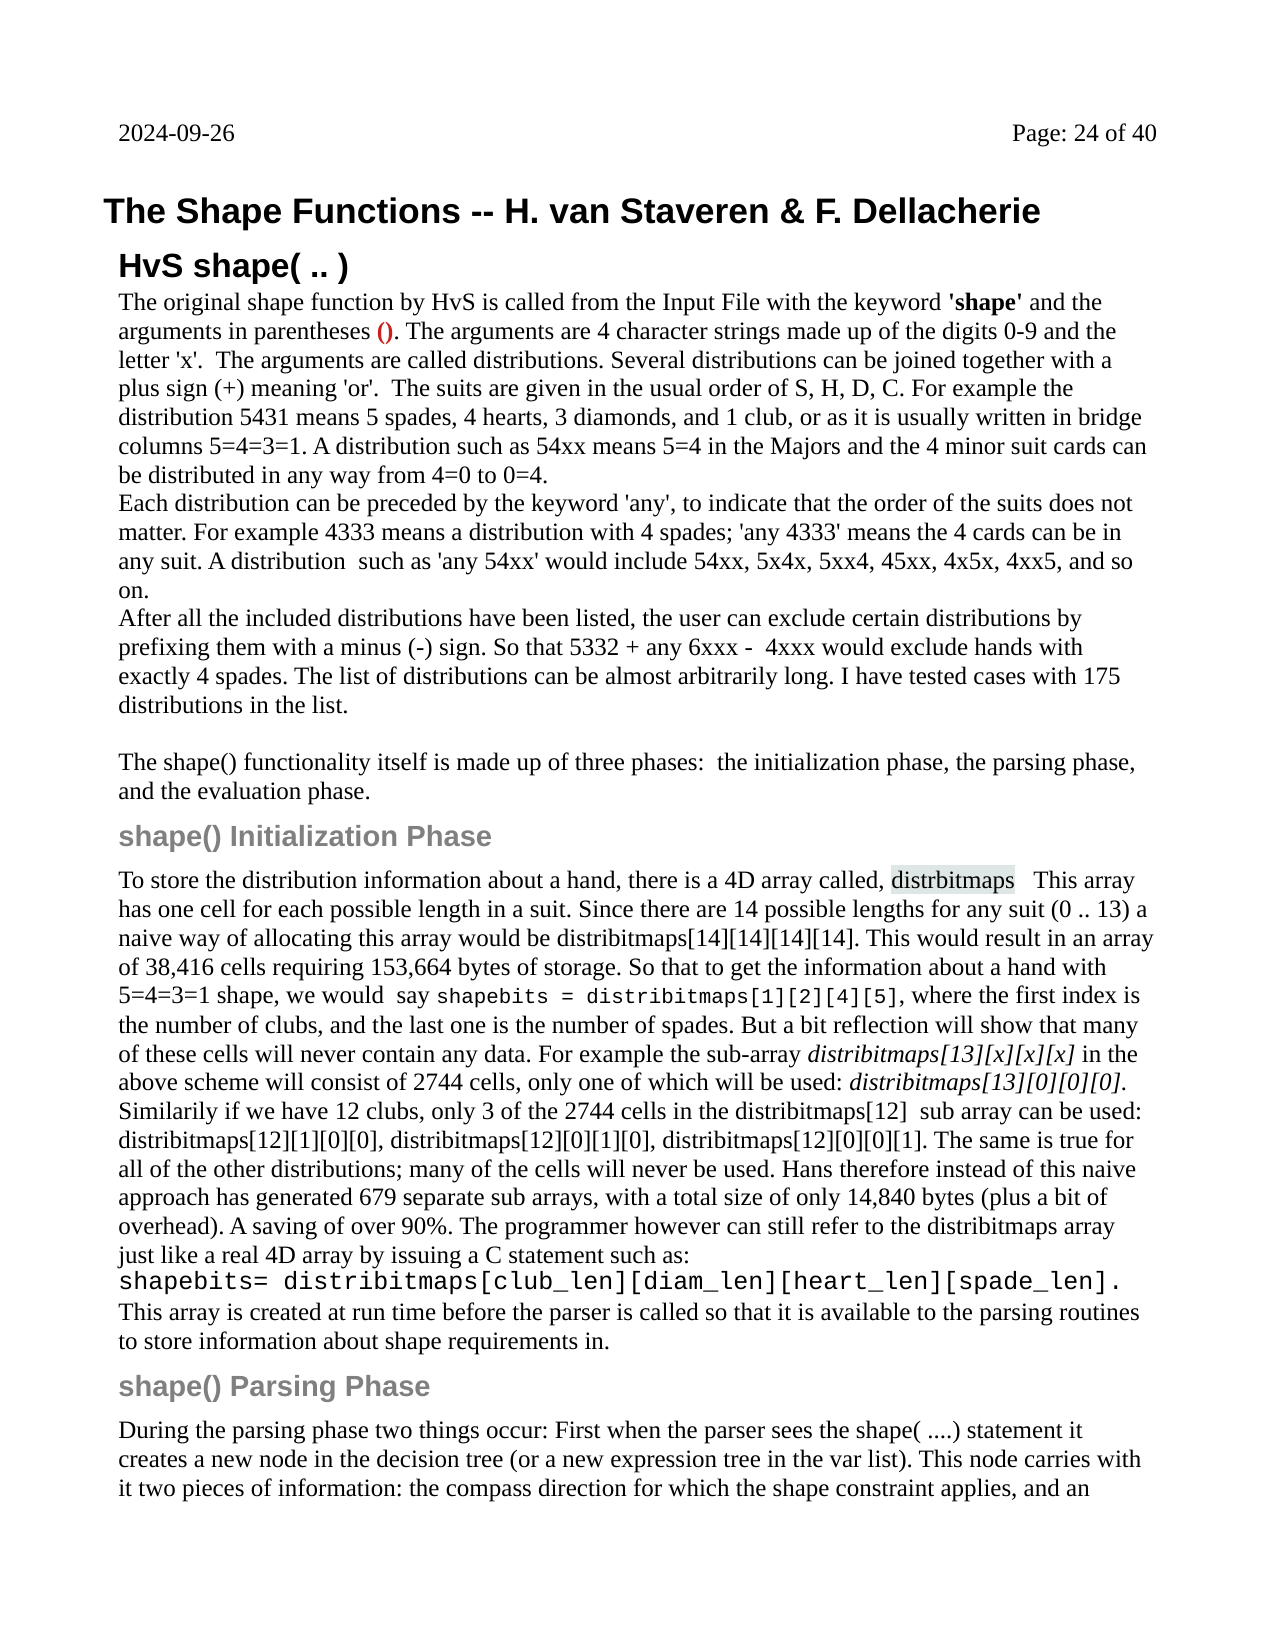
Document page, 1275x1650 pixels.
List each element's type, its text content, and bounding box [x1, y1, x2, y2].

subtitle The Shape Functions -- H. van Staveren & F. Dellacherie [103, 190, 1157, 231]
text Each distribution can be preceded by the keyword 'any', to indicate that the order of the suits does not matter. For example 4333 means a distribution with 4 spades; 'any 4333' means the 4 cards can be in any suit. A distribution such as 'any 54xx' would include 54xx, 5x4x, 5xx4, 45xx, 4x5x, 4xx5, and so on. [118, 488, 1157, 603]
text After all the included distributions have been listed, the user can exclude certain distributions by prefixing them with a minus (-) sign. So that 5332 + any 6xxx - 4xxx would exclude hands with exactly 4 spades. The list of distributions can be almost arbitrarily long. I have tested cases with 175 distributions in the list. [118, 603, 1157, 718]
text This array is created at run time before the parser is called so that it is available to the parsing routines to store information about shape requirements in. [118, 1297, 1157, 1354]
subtitle shape() Parsing Phase [118, 1369, 1157, 1403]
text shapebits= distribitmaps[club_len][diam_len][heart_len][spade_len]. [118, 1269, 1157, 1297]
text To store the distribution information about a hand, there is a 4D array called, distrbitmaps This array has one cell for each possible length in a suit. Since there are 14 possible lengths for any suit (0 .. 13) a naive way of allocating this array would be distribitmaps[14][14][14][14]. This would result in an array of 38,416 cells requiring 153,664 bytes of storage. So that to get the information about a hand with 5=4=3=1 shape, we would say shapebits = distribitmaps[1][2][4][5], where the first index is the number of clubs, and the last one is the number of spades. But a bit reflection will show that many of these cells will never contain any data. For example the sub-array distribitmaps[13][x][x][x] in the above scheme will consist of 2744 cells, only one of which will be used: distribitmaps[13][0][0][0]. Similarily if we have 12 clubs, only 3 of the 2744 cells in the distribitmaps[12] sub array can be used: distribitmaps[12][1][0][0], distribitmaps[12][0][1][0], distribitmaps[12][0][0][1]. The same is true for all of the other distributions; many of the cells will never be used. Hans therefore instead of this naive approach has generated 679 separate sub arrays, with a total size of only 14,840 bytes (plus a bit of overhead). A saving of over 90%. The programmer however can still refer to the distribitmaps array just like a real 4D array by issuing a C statement such as: [118, 865, 1157, 1269]
subtitle shape() Initialization Phase [118, 819, 1157, 853]
text The shape() functionality itself is made up of three phases: the initialization phase, the parsing phase, and the evaluation phase. [118, 747, 1157, 805]
text During the parsing phase two things occur: First when the parser sees the shape( ....) statement it creates a new node in the decision tree (or a new expression tree in the var list). This node carries with it two pieces of information: the compass direction for which the shape constraint applies, and an [118, 1415, 1157, 1501]
text The original shape function by HvS is called from the Input File with the keyword 'shape' and the arguments in parentheses (). The arguments are 4 character strings made up of the digits 0-9 and the letter 'x'. The arguments are called distributions. Several distributions can be joined together with a plus sign (+) meaning 'or'. The suits are given in the usual order of S, H, D, C. For example the distribution 5431 means 5 spades, 4 hearts, 3 diamonds, and 1 club, or as it is usually written in bridge columns 5=4=3=1. A distribution such as 54xx means 5=4 in the Majors and the 4 minor suit cards can be distributed in any way from 4=0 to 0=4. [118, 287, 1157, 488]
subtitle HvS shape( .. ) [118, 246, 1157, 284]
